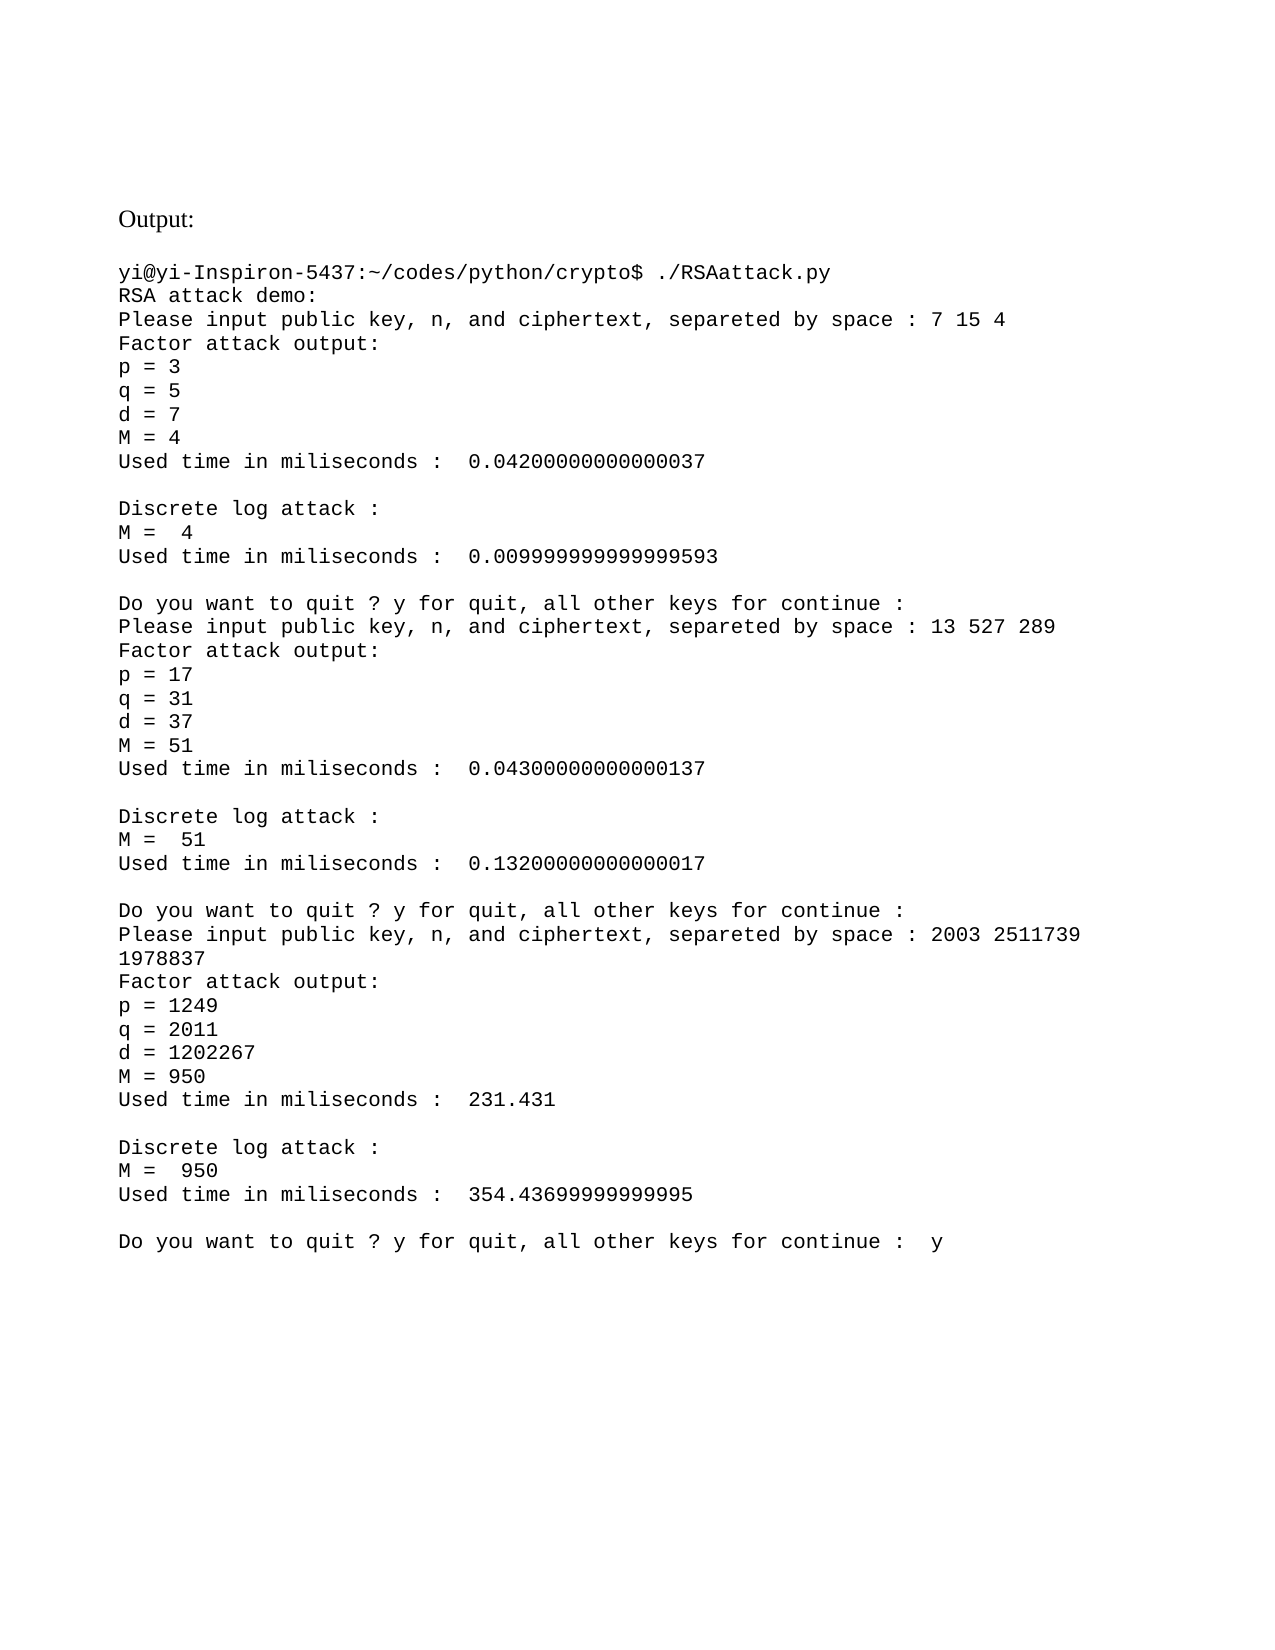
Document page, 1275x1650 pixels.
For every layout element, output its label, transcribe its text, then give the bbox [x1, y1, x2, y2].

text q = 31 [118, 687, 1157, 711]
text Used time in miliseconds : 354.43699999999995 [118, 1184, 1157, 1208]
text M = 950 [118, 1066, 1157, 1089]
text p = 17 [118, 664, 1157, 687]
text Factor attack output: [118, 640, 1157, 664]
text M = 51 [118, 735, 1157, 758]
text Used time in miliseconds : 0.13200000000000017 [118, 853, 1157, 877]
text q = 2011 [118, 1018, 1157, 1042]
text Factor attack output: [118, 333, 1157, 356]
text M = 4 [118, 522, 1157, 546]
text M = 4 [118, 427, 1157, 451]
text p = 1249 [118, 995, 1157, 1018]
text q = 5 [118, 380, 1157, 404]
text Do you want to quit ? y for quit, all other keys for continue : [118, 900, 1157, 924]
text d = 37 [118, 711, 1157, 735]
text Used time in miliseconds : 0.04200000000000037 [118, 451, 1157, 475]
text Do you want to quit ? y for quit, all other keys for continue : [118, 593, 1157, 617]
text Discrete log attack : [118, 806, 1157, 829]
text d = 1202267 [118, 1042, 1157, 1066]
text yi@yi-Inspiron-5437:~/codes/python/crypto$ ./RSAattack.py [118, 262, 1157, 286]
text Discrete log attack : [118, 1137, 1157, 1160]
text M = 950 [118, 1160, 1157, 1184]
text Discrete log attack : [118, 498, 1157, 522]
text Output: [118, 204, 1157, 233]
text Used time in miliseconds : 231.431 [118, 1089, 1157, 1113]
text Please input public key, n, and ciphertext, separeted by space : 13 527 289 [118, 617, 1157, 640]
text Factor attack output: [118, 971, 1157, 995]
text Do you want to quit ? y for quit, all other keys for continue : y [118, 1231, 1157, 1255]
text p = 3 [118, 356, 1157, 380]
text Used time in miliseconds : 0.009999999999999593 [118, 546, 1157, 569]
text M = 51 [118, 829, 1157, 853]
text d = 7 [118, 404, 1157, 427]
text Please input public key, n, and ciphertext, separeted by space : 7 15 4 [118, 309, 1157, 333]
text Please input public key, n, and ciphertext, separeted by space : 2003 2511739 1978837 [118, 924, 1157, 971]
text RSA attack demo: [118, 286, 1157, 309]
text Used time in miliseconds : 0.04300000000000137 [118, 758, 1157, 782]
